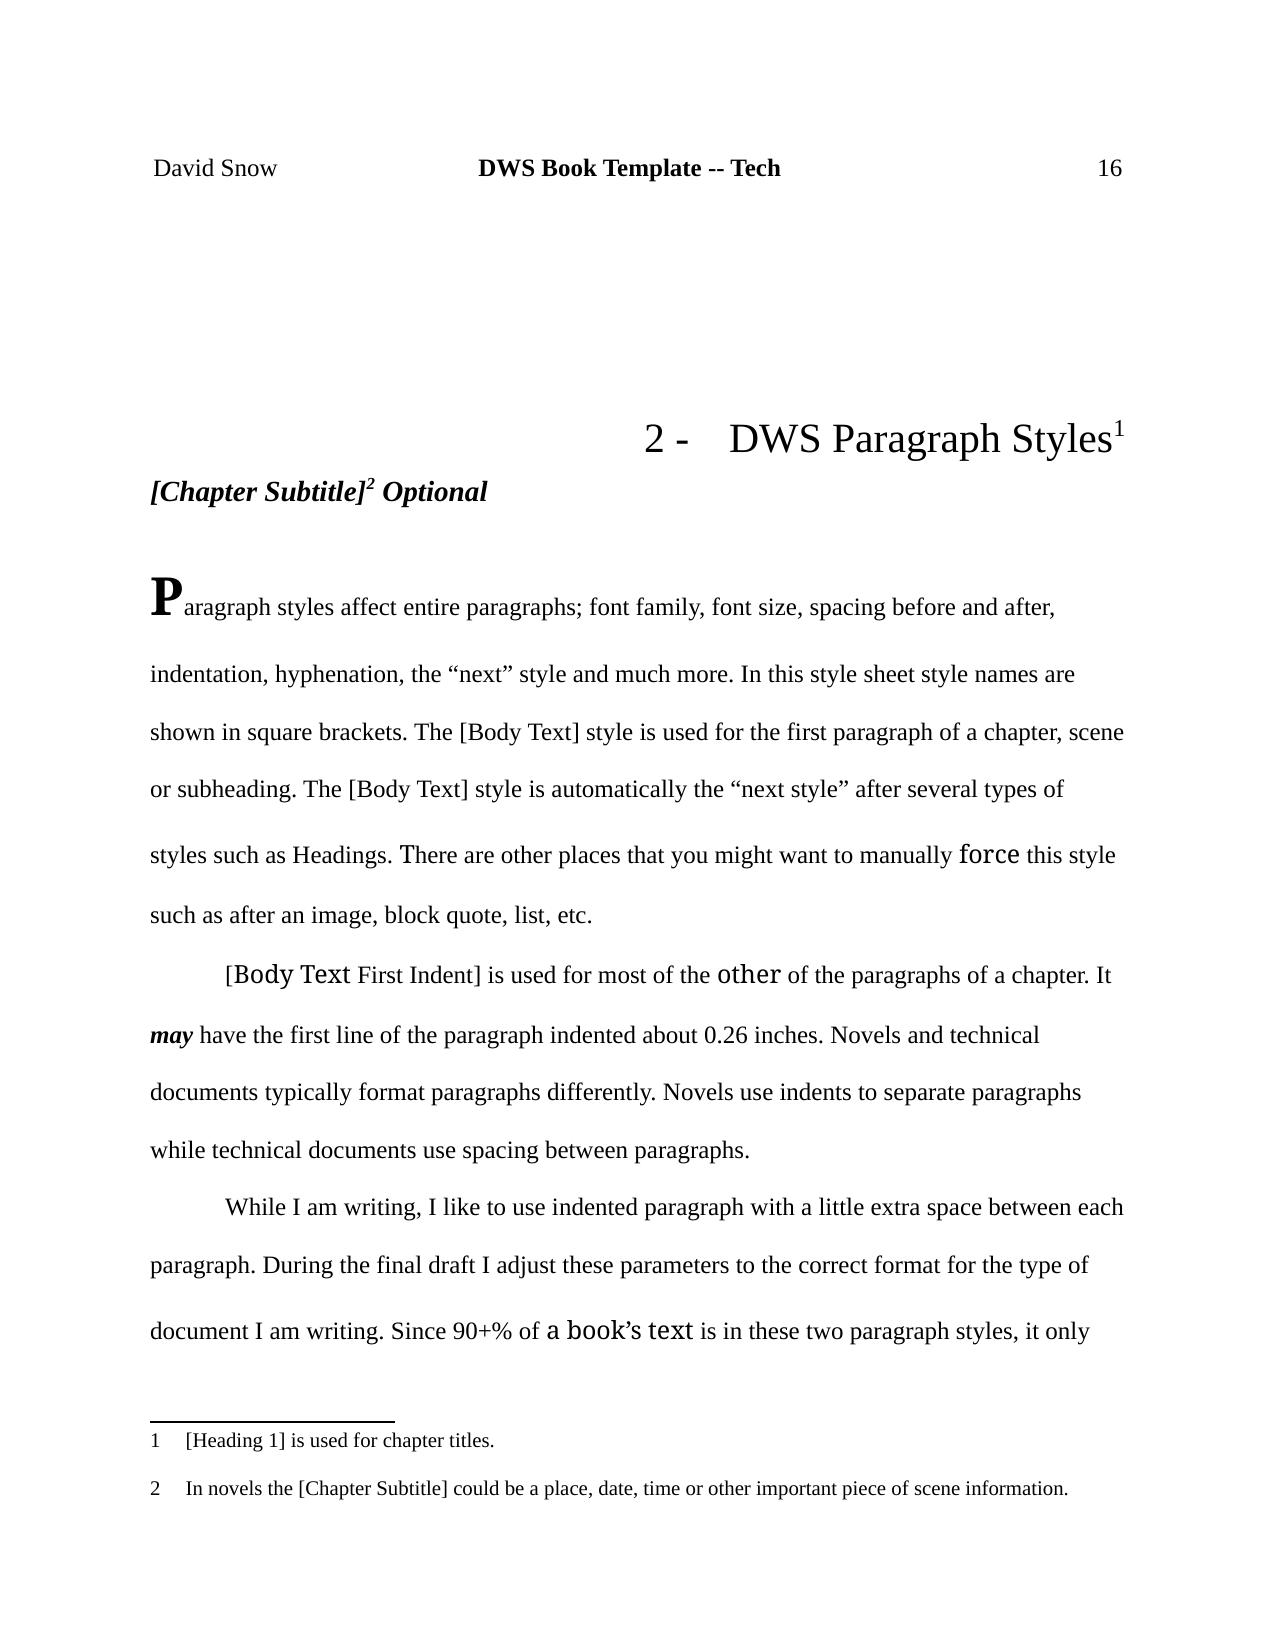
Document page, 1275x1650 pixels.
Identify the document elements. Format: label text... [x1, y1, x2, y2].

text While I am writing, I like to use indented paragraph with a little extra space between each paragraph. During the final draft I adjust these parameters to the correct format for the type of document I am writing. Since 90+% of a book’s text is in these two paragraph styles, it only [150, 1192, 1125, 1347]
text In novels the [Chapter Subtitle] could be a place, date, time or other important piece of scene information. [150, 1476, 1125, 1500]
text [Body Text First Indent] is used for most of the other of the paragraphs of a chapter. It may have the first line of the paragraph indented about 0.26 inches. Novels and technical documents typically format paragraphs differently. Novels use indents to separate paragraphs while technical documents use spacing between paragraphs. [150, 957, 1125, 1164]
subtitle [Chapter Subtitle] Optional [150, 474, 1125, 507]
text [Heading 1] is used for chapter titles. [150, 1428, 1125, 1452]
subtitle DWS Paragraph Styles [150, 414, 1125, 462]
text Paragraph styles affect entire paragraphs; font family, font size, spacing before and after, indentation, hyphenation, the “next” style and much more. In this style sheet style names are shown in square brackets. The [Body Text] style is used for the first paragraph of a chapter, scene or subheading. The [Body Text] style is automatically the “next style” after several types of styles such as Headings. There are other places that you might want to manually force this style such as after an image, block quote, list, etc. [150, 559, 1125, 928]
